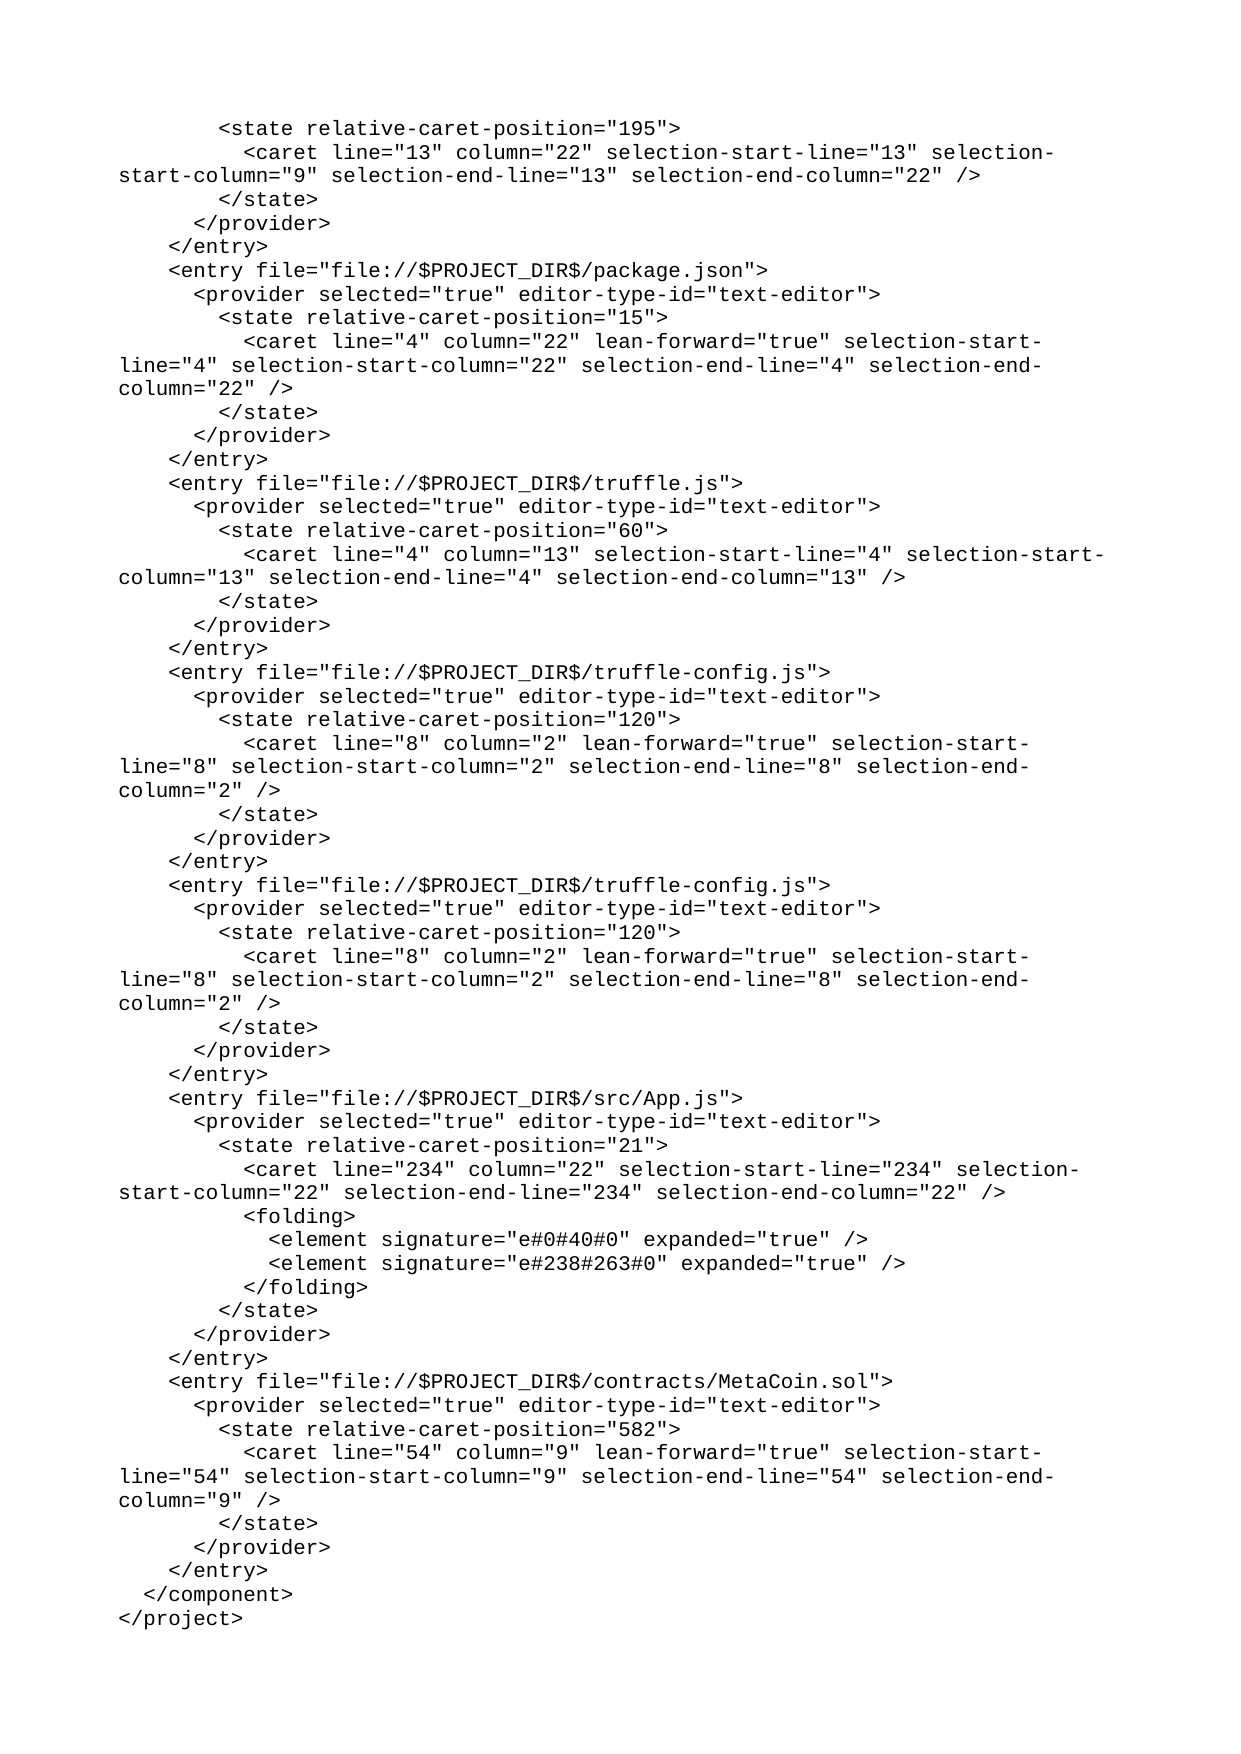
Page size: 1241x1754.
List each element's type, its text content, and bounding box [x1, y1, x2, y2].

text <provider selected="true" editor-type-id="text-editor"> [118, 496, 1122, 520]
text <provider selected="true" editor-type-id="text-editor"> [118, 686, 1122, 709]
text </project> [118, 1608, 1122, 1631]
text <caret line="8" column="2" lean-forward="true" selection-start-line="8" selection-start-column="2" selection-end-line="8" selection-end-column="2" /> [118, 733, 1122, 804]
text </entry> [118, 236, 1122, 260]
text </entry> [118, 638, 1122, 662]
text <state relative-caret-position="120"> [118, 922, 1122, 946]
text </state> [118, 1017, 1122, 1040]
text </entry> [118, 1348, 1122, 1371]
text <state relative-caret-position="195"> [118, 118, 1122, 142]
text <caret line="54" column="9" lean-forward="true" selection-start-line="54" selection-start-column="9" selection-end-line="54" selection-end-column="9" /> [118, 1442, 1122, 1513]
text <folding> [118, 1206, 1122, 1229]
text </folding> [118, 1277, 1122, 1300]
text </component> [118, 1584, 1122, 1608]
text <caret line="4" column="22" lean-forward="true" selection-start-line="4" selection-start-column="22" selection-end-line="4" selection-end-column="22" /> [118, 331, 1122, 402]
text </provider> [118, 615, 1122, 638]
text <state relative-caret-position="15"> [118, 307, 1122, 331]
text </state> [118, 1300, 1122, 1324]
text <state relative-caret-position="120"> [118, 709, 1122, 733]
text </state> [118, 591, 1122, 615]
text <state relative-caret-position="60"> [118, 520, 1122, 544]
text <element signature="e#0#40#0" expanded="true" /> [118, 1229, 1122, 1253]
text <provider selected="true" editor-type-id="text-editor"> [118, 284, 1122, 307]
text <entry file="file://$PROJECT_DIR$/truffle-config.js"> [118, 875, 1122, 898]
text <state relative-caret-position="21"> [118, 1135, 1122, 1158]
text </entry> [118, 449, 1122, 473]
text <entry file="file://$PROJECT_DIR$/truffle.js"> [118, 473, 1122, 496]
text </provider> [118, 1040, 1122, 1064]
text </entry> [118, 851, 1122, 875]
text <caret line="234" column="22" selection-start-line="234" selection-start-column="22" selection-end-line="234" selection-end-column="22" /> [118, 1158, 1122, 1206]
text <state relative-caret-position="582"> [118, 1419, 1122, 1442]
text </state> [118, 402, 1122, 426]
text </provider> [118, 1324, 1122, 1348]
text <provider selected="true" editor-type-id="text-editor"> [118, 898, 1122, 922]
text <entry file="file://$PROJECT_DIR$/truffle-config.js"> [118, 662, 1122, 686]
text <caret line="4" column="13" selection-start-line="4" selection-start-column="13" selection-end-line="4" selection-end-column="13" /> [118, 544, 1122, 591]
text <caret line="8" column="2" lean-forward="true" selection-start-line="8" selection-start-column="2" selection-end-line="8" selection-end-column="2" /> [118, 946, 1122, 1017]
text <caret line="13" column="22" selection-start-line="13" selection-start-column="9" selection-end-line="13" selection-end-column="22" /> [118, 142, 1122, 189]
text <entry file="file://$PROJECT_DIR$/contracts/MetaCoin.sol"> [118, 1371, 1122, 1395]
text <entry file="file://$PROJECT_DIR$/package.json"> [118, 260, 1122, 284]
text </provider> [118, 213, 1122, 236]
text <element signature="e#238#263#0" expanded="true" /> [118, 1253, 1122, 1277]
text </state> [118, 804, 1122, 827]
text </provider> [118, 1537, 1122, 1561]
text </provider> [118, 827, 1122, 851]
text <provider selected="true" editor-type-id="text-editor"> [118, 1395, 1122, 1419]
text <entry file="file://$PROJECT_DIR$/src/App.js"> [118, 1088, 1122, 1111]
text </entry> [118, 1064, 1122, 1088]
text </provider> [118, 426, 1122, 449]
text </state> [118, 1513, 1122, 1537]
text <provider selected="true" editor-type-id="text-editor"> [118, 1111, 1122, 1135]
text </state> [118, 189, 1122, 213]
text </entry> [118, 1561, 1122, 1584]
